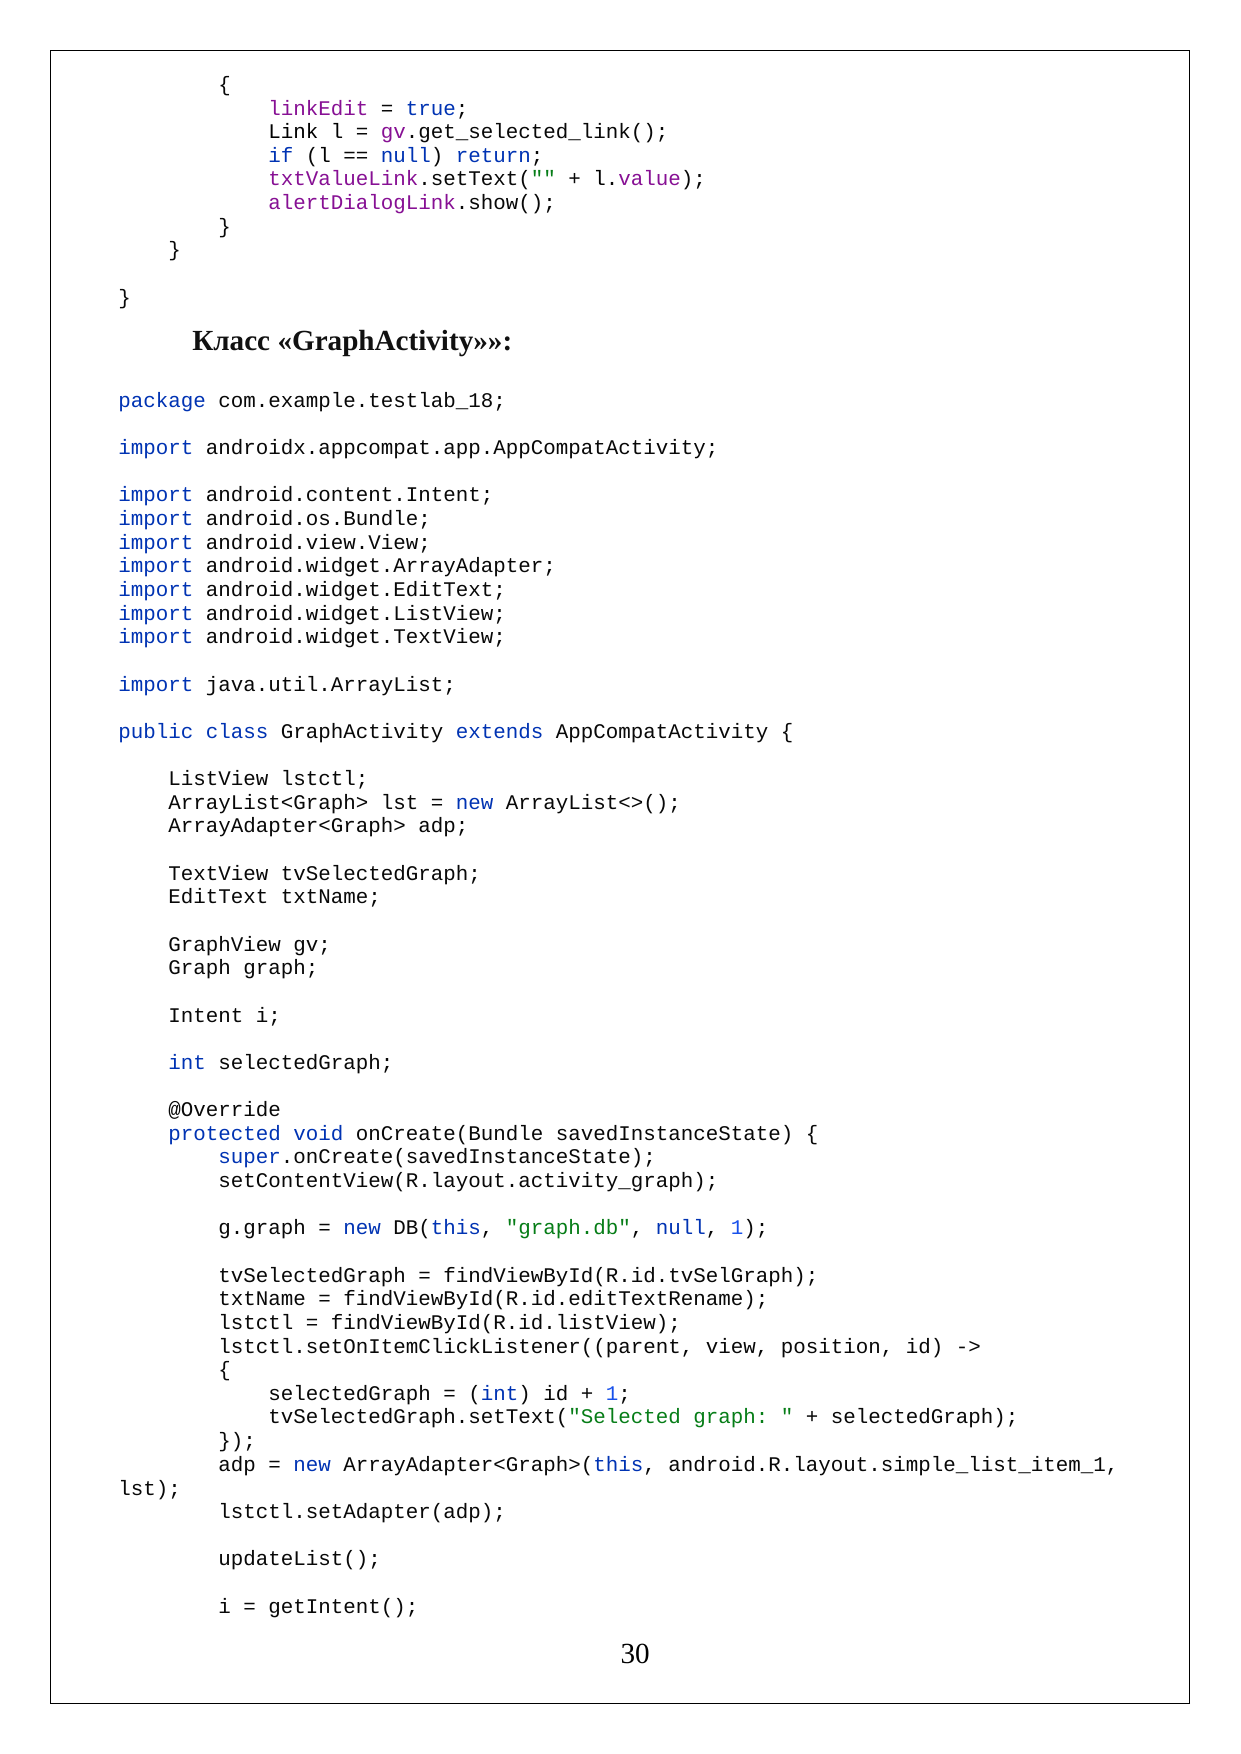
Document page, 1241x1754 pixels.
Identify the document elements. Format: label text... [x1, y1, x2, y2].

text Класс «GraphActivity»»: [118, 323, 1152, 356]
text package com.example.testlab_18; import androidx.appcompat.app.AppCompatActivity; import android.content.Intent; import android.os.Bundle; import android.view.View; import android.widget.ArrayAdapter; import android.widget.EditText; import android.widget.ListView; import android.widget.TextView; import java.util.ArrayList; public class GraphActivity extends AppCompatActivity { ListView lstctl; ArrayList<Graph> lst = new ArrayList<>(); ArrayAdapter<Graph> adp; TextView tvSelectedGraph; EditText txtName; GraphView gv; Graph graph; Intent i; int selectedGraph; @Override protected void onCreate(Bundle savedInstanceState) { super.onCreate(savedInstanceState); setContentView(R.layout.activity_graph); g.graph = new DB(this, "graph.db", null, 1); tvSelectedGraph = findViewById(R.id.tvSelGraph); txtName = findViewById(R.id.editTextRename); lstctl = findViewById(R.id.listView); lstctl.setOnItemClickListener((parent, view, position, id) -> { selectedGraph = (int) id + 1; tvSelectedGraph.setText("Selected graph: " + selectedGraph); }); adp = new ArrayAdapter<Graph>(this, android.R.layout.simple_list_item_1, lst); lstctl.setAdapter(adp); updateList(); i = getIntent(); [118, 390, 1152, 1619]
text { linkEdit = true; Link l = gv.get_selected_link(); if (l == null) return; txtValueLink.setText("" + l.value); alertDialogLink.show(); } } } [118, 74, 1152, 310]
